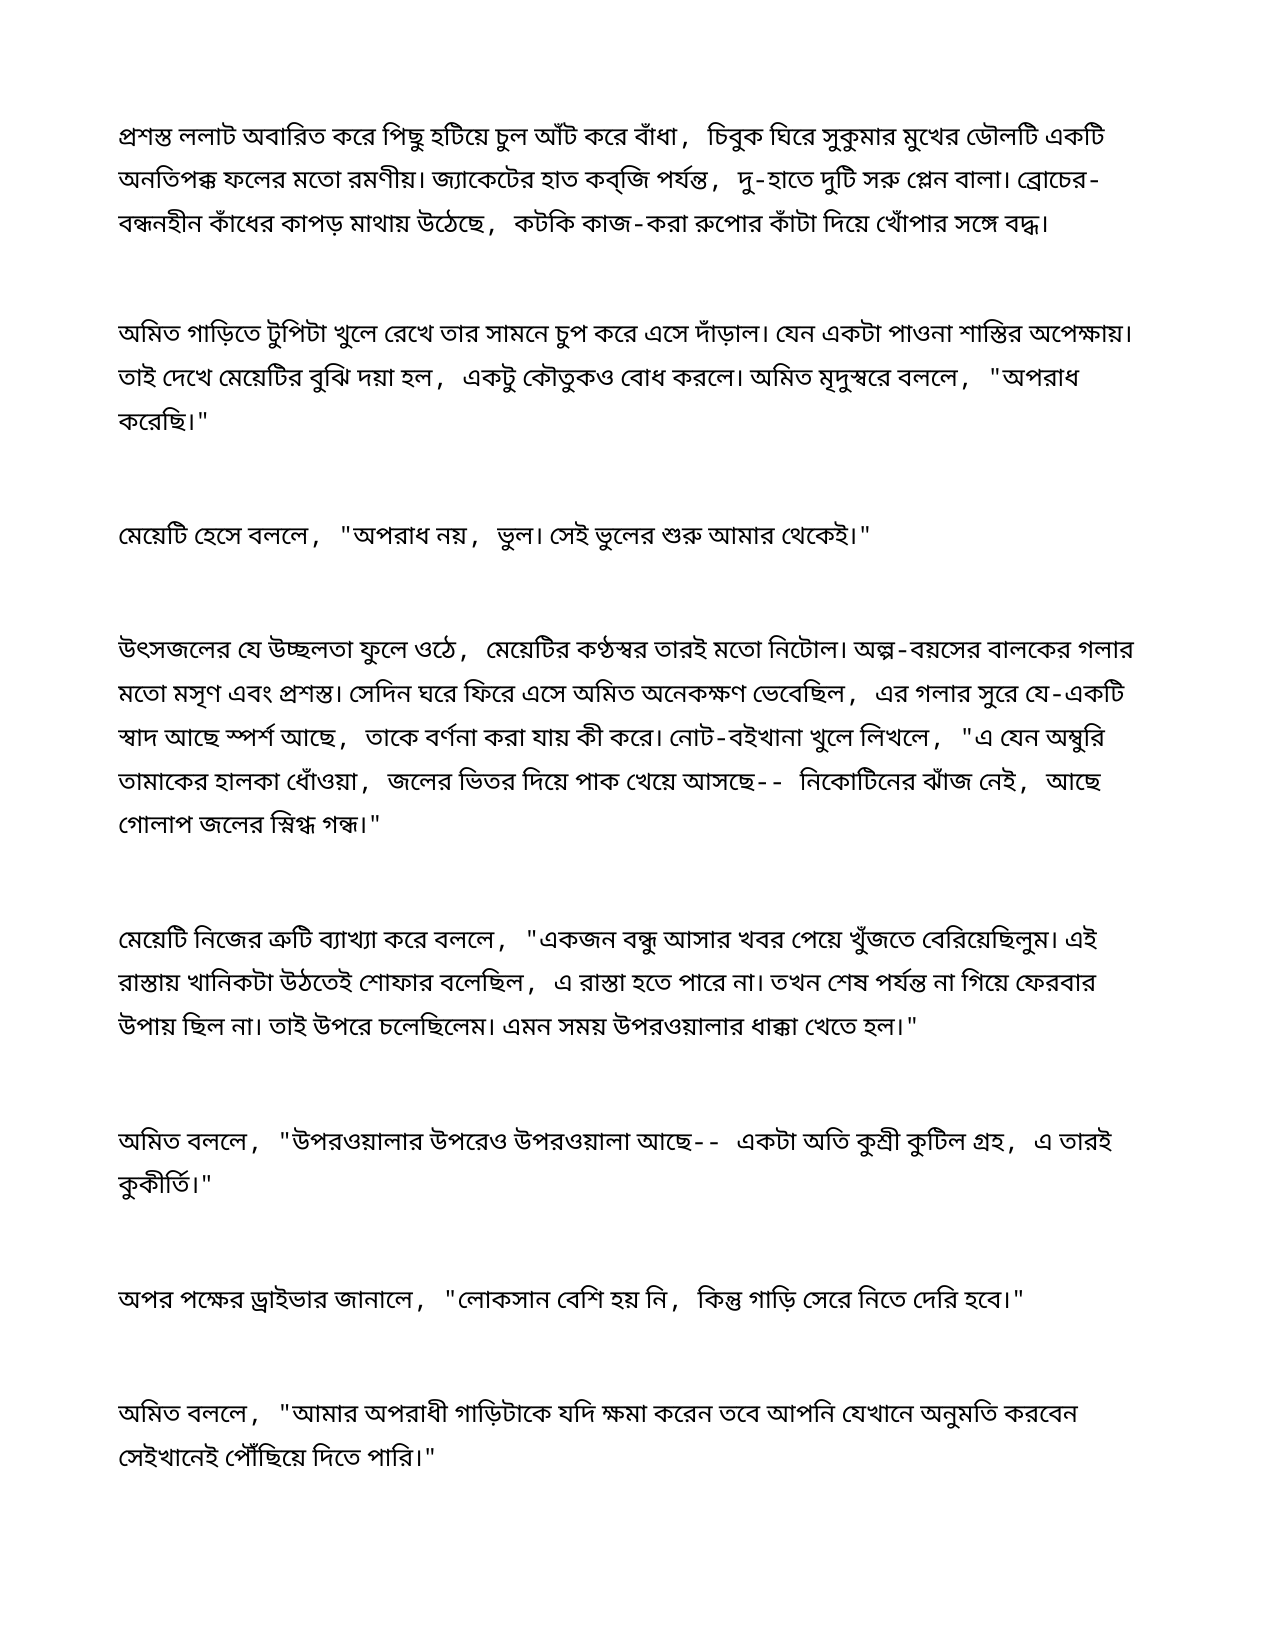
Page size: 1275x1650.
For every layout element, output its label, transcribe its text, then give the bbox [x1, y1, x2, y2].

text অমিত গাড়িতে টুপিটা খুলে রেখে তার সামনে চুপ করে এসে দাঁড়াল। যেন একটা পাওনা শাস্তির অপেক্ষায়। তাই দেখে মেয়েটির বুঝি দয়া হল, একটু কৌতুকও বোধ করলে। অমিত মৃদুস্বরে বললে, "অপরাধ করেছি।" [118, 320, 1157, 440]
text মেয়েটি হেসে বললে, "অপরাধ নয়, ভুল। সেই ভুলের শুরু আমার থেকেই।" [118, 517, 1157, 554]
text উৎসজলের যে উচ্ছলতা ফুলে ওঠে, মেয়েটির কণ্ঠস্বর তারই মতো নিটোল। অল্প-বয়সের বালকের গলার মতো মসৃণ এবং প্রশস্ত। সেদিন ঘরে ফিরে এসে অমিত অনেকক্ষণ ভেবেছিল, এর গলার সুরে যে-একটি স্বাদ আছে স্পর্শ আছে, তাকে বর্ণনা করা যায় কী করে। নোট-বইখানা খুলে লিখলে, "এ যেন অম্বুরি তামাকের হালকা ধোঁওয়া, জলের ভিতর দিয়ে পাক খেয়ে আসছে-- নিকোটিনের ঝাঁজ নেই, আছে গোলাপ জলের স্নিগ্ধ গন্ধ।" [118, 632, 1157, 844]
text অমিত বললে, "উপরওয়ালার উপরেও উপরওয়ালা আছে-- একটা অতি কুশ্রী কুটিল গ্রহ, এ তারই কুকীর্তি।" [118, 1123, 1157, 1204]
text মেয়েটি নিজের ত্রুটি ব্যাখ্যা করে বললে, "একজন বন্ধু আসার খবর পেয়ে খুঁজতে বেরিয়েছিলুম। এই রাস্তায় খানিকটা উঠতেই শোফার বলেছিল, এ রাস্তা হতে পারে না। তখন শেষ পর্যন্ত না গিয়ে ফেরবার উপায় ছিল না। তাই উপরে চলেছিলেম। এমন সময় উপরওয়ালার ধাক্কা খেতে হল।" [118, 921, 1157, 1046]
text অপর পক্ষের ড্রাইভার জানালে, "লোকসান বেশি হয় নি, কিন্তু গাড়ি সেরে নিতে দেরি হবে।" [118, 1281, 1157, 1318]
text অমিত বললে, "আমার অপরাধী গাড়িটাকে যদি ক্ষমা করেন তবে আপনি যেখানে অনুমতি করবেন সেইখানেই পৌঁছিয়ে দিতে পারি।" [118, 1396, 1157, 1476]
text প্রশস্ত ললাট অবারিত করে পিছু হটিয়ে চুল আঁট করে বাঁধা, চিবুক ঘিরে সুকুমার মুখের ডৌলটি একটি অনতিপক্ক ফলের মতো রমণীয়। জ্যাকেটের হাত কব্‌জি পর্যন্ত, দু-হাতে দুটি সরু প্লেন বালা। ব্রোচের-বন্ধনহীন কাঁধের কাপড় মাথায় উঠেছে, কটকি কাজ-করা রুপোর কাঁটা দিয়ে খোঁপার সঙ্গে বদ্ধ। [118, 118, 1157, 243]
